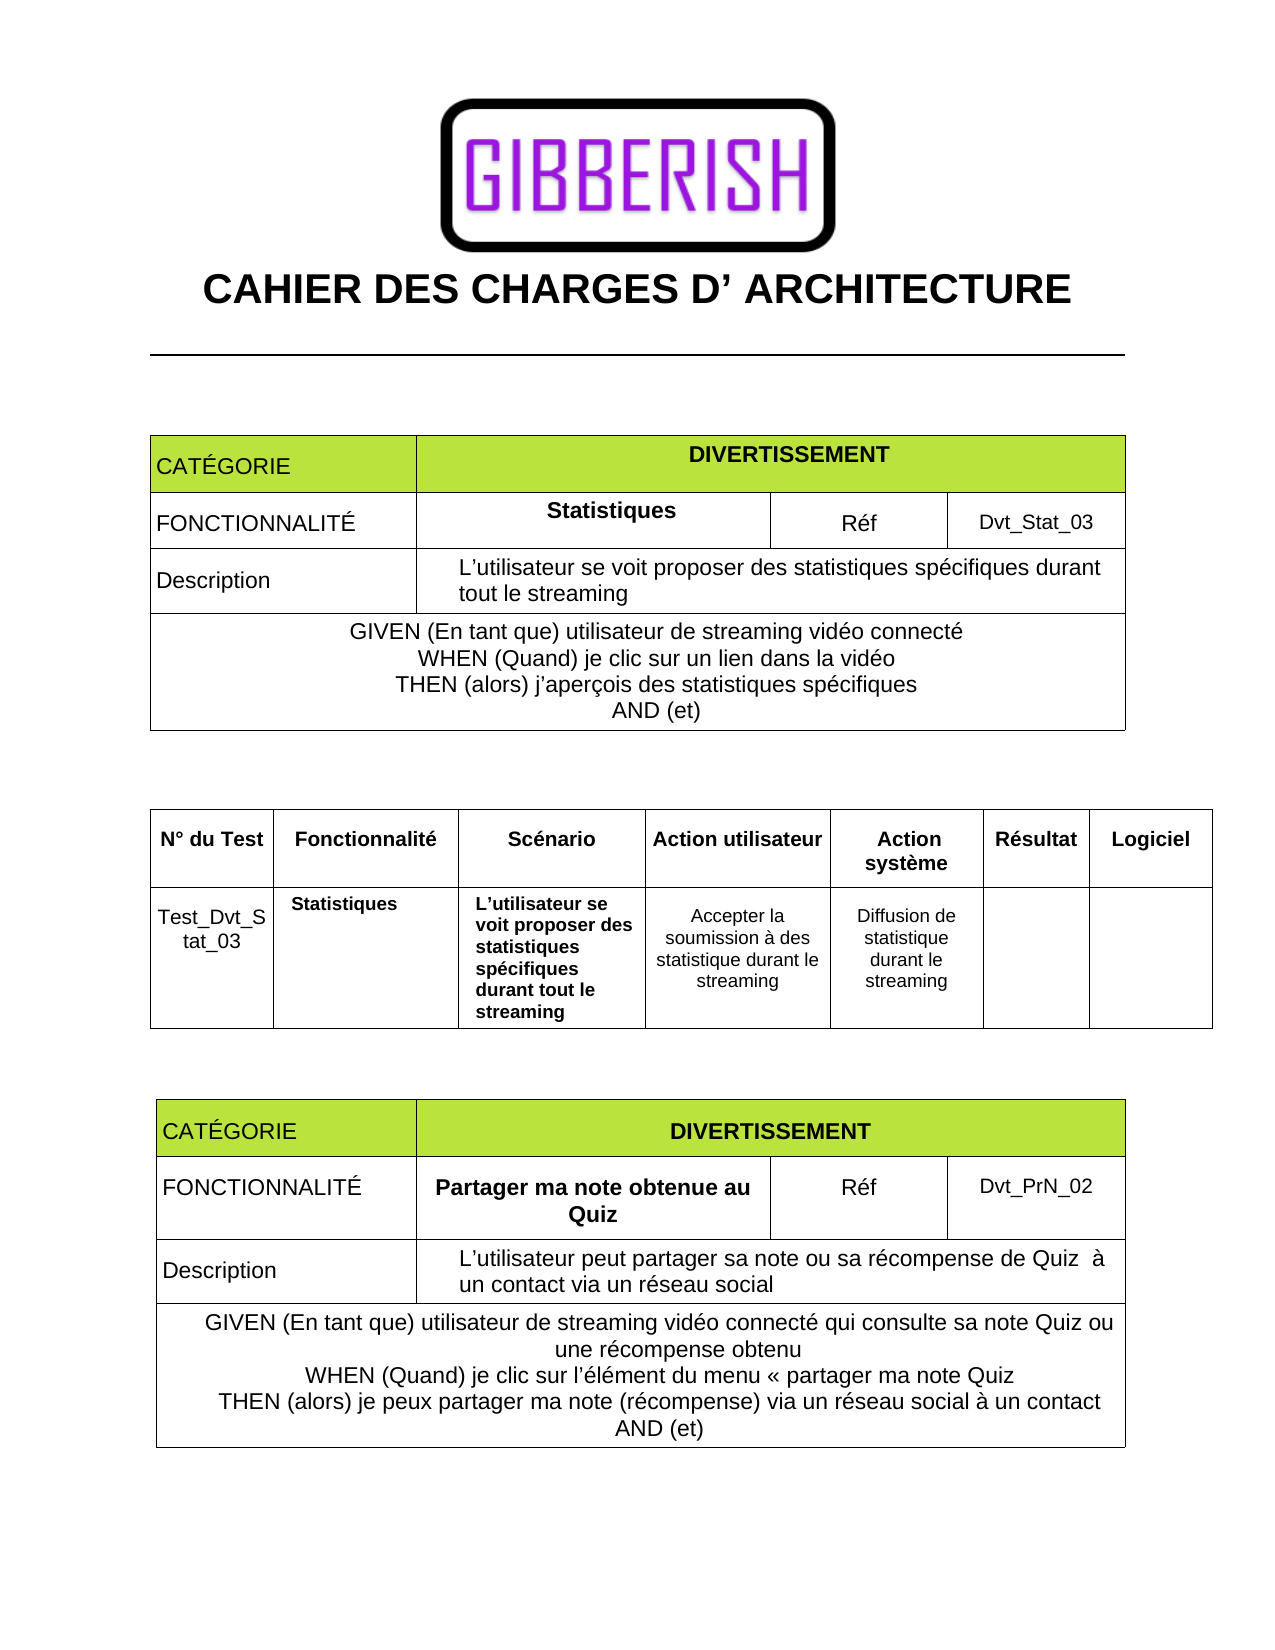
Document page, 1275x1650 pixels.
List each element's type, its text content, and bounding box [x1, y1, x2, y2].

picture [429, 86, 846, 265]
table_header DIVERTISSEMENT [417, 1100, 1125, 1156]
table_header Action système [831, 810, 983, 887]
table_cell L’utilisateur peut partager sa note ou sa récompense de Quiz à un contact via un réseau social [417, 1240, 1125, 1303]
table_cell L’utilisateur se voit proposer des statistiques spécifiques durant tout le streaming [417, 549, 1125, 612]
table_header N° du Test [151, 810, 273, 887]
table_cell Statistiques [274, 888, 458, 1028]
table_cell Partager ma note obtenue au Quiz [417, 1157, 770, 1239]
table_cell Dvt_Stat_03 [948, 493, 1125, 548]
table_cell Réf [771, 493, 947, 548]
table_cell Description [157, 1240, 416, 1303]
table_cell Dvt_PrN_02 [948, 1157, 1125, 1239]
table_header Résultat [984, 810, 1089, 887]
table_cell Diffusion de statistique durant le streaming [831, 888, 983, 1028]
table_header DIVERTISSEMENT [417, 436, 1125, 492]
table_header CATÉGORIE [157, 1100, 416, 1156]
table_cell Réf [771, 1157, 947, 1239]
table_cell FONCTIONNALITÉ [157, 1157, 416, 1239]
table_header Fonctionnalité [274, 810, 458, 887]
table_cell Test_Dvt_Stat_03 [151, 888, 273, 1028]
table_cell [1090, 888, 1212, 1028]
table_header CATÉGORIE [151, 436, 416, 492]
table_header Action utilisateur [646, 810, 830, 887]
table_cell GIVEN (En tant que) utilisateur de streaming vidéo connecté qui consulte sa note Quiz ou une récompense obtenu WHEN (Quand) je clic sur l’élément du menu « partager ma note Quiz THEN (alors) je peux partager ma note (récompense) via un réseau social à un contact AND (et) [157, 1304, 1125, 1447]
table_cell FONCTIONNALITÉ [151, 493, 416, 548]
table_header Scénario [459, 810, 645, 887]
table_cell [984, 888, 1089, 1028]
table_cell L’utilisateur se voit proposer des statistiques spécifiques durant tout le streaming [459, 888, 645, 1028]
table_header Logiciel [1090, 810, 1212, 887]
table_cell Description [151, 549, 416, 612]
table_cell GIVEN (En tant que) utilisateur de streaming vidéo connecté WHEN (Quand) je clic sur un lien dans la vidéo THEN (alors) j’aperçois des statistiques spécifiques AND (et) [151, 614, 1125, 729]
table_cell Accepter la soumission à des statistique durant le streaming [646, 888, 830, 1028]
table_cell Statistiques [417, 493, 770, 548]
